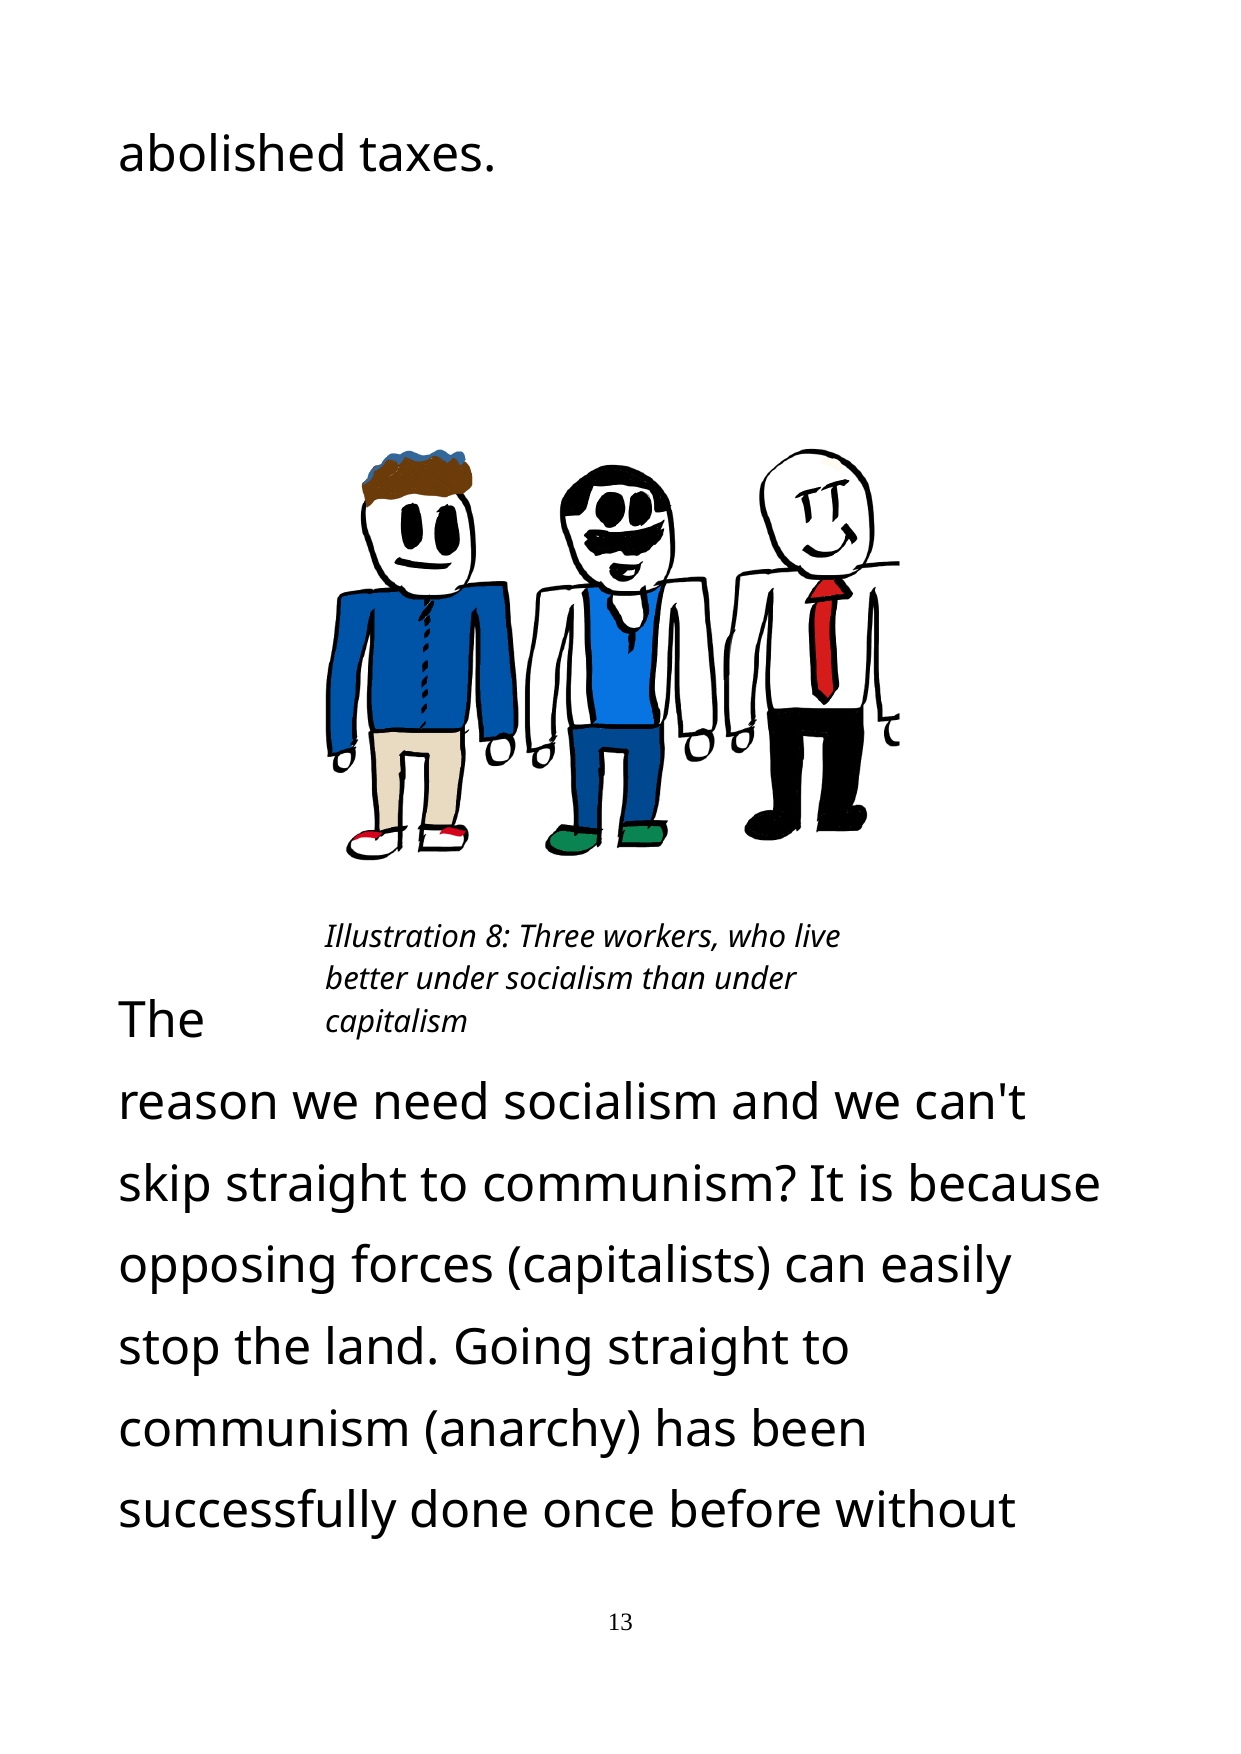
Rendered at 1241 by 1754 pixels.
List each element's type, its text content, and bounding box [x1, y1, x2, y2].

picture [325, 323, 916, 914]
text Illustration 8: Three workers, who live better under socialism than under capitalism [325, 914, 915, 1041]
text The reason we need socialism and we can't skip straight to communism? It is because opposing forces (capitalists) can easily stop the land. Going straight to communism (anarchy) has been successfully done once before without [118, 984, 1122, 1542]
text abolished taxes. [118, 118, 1122, 186]
